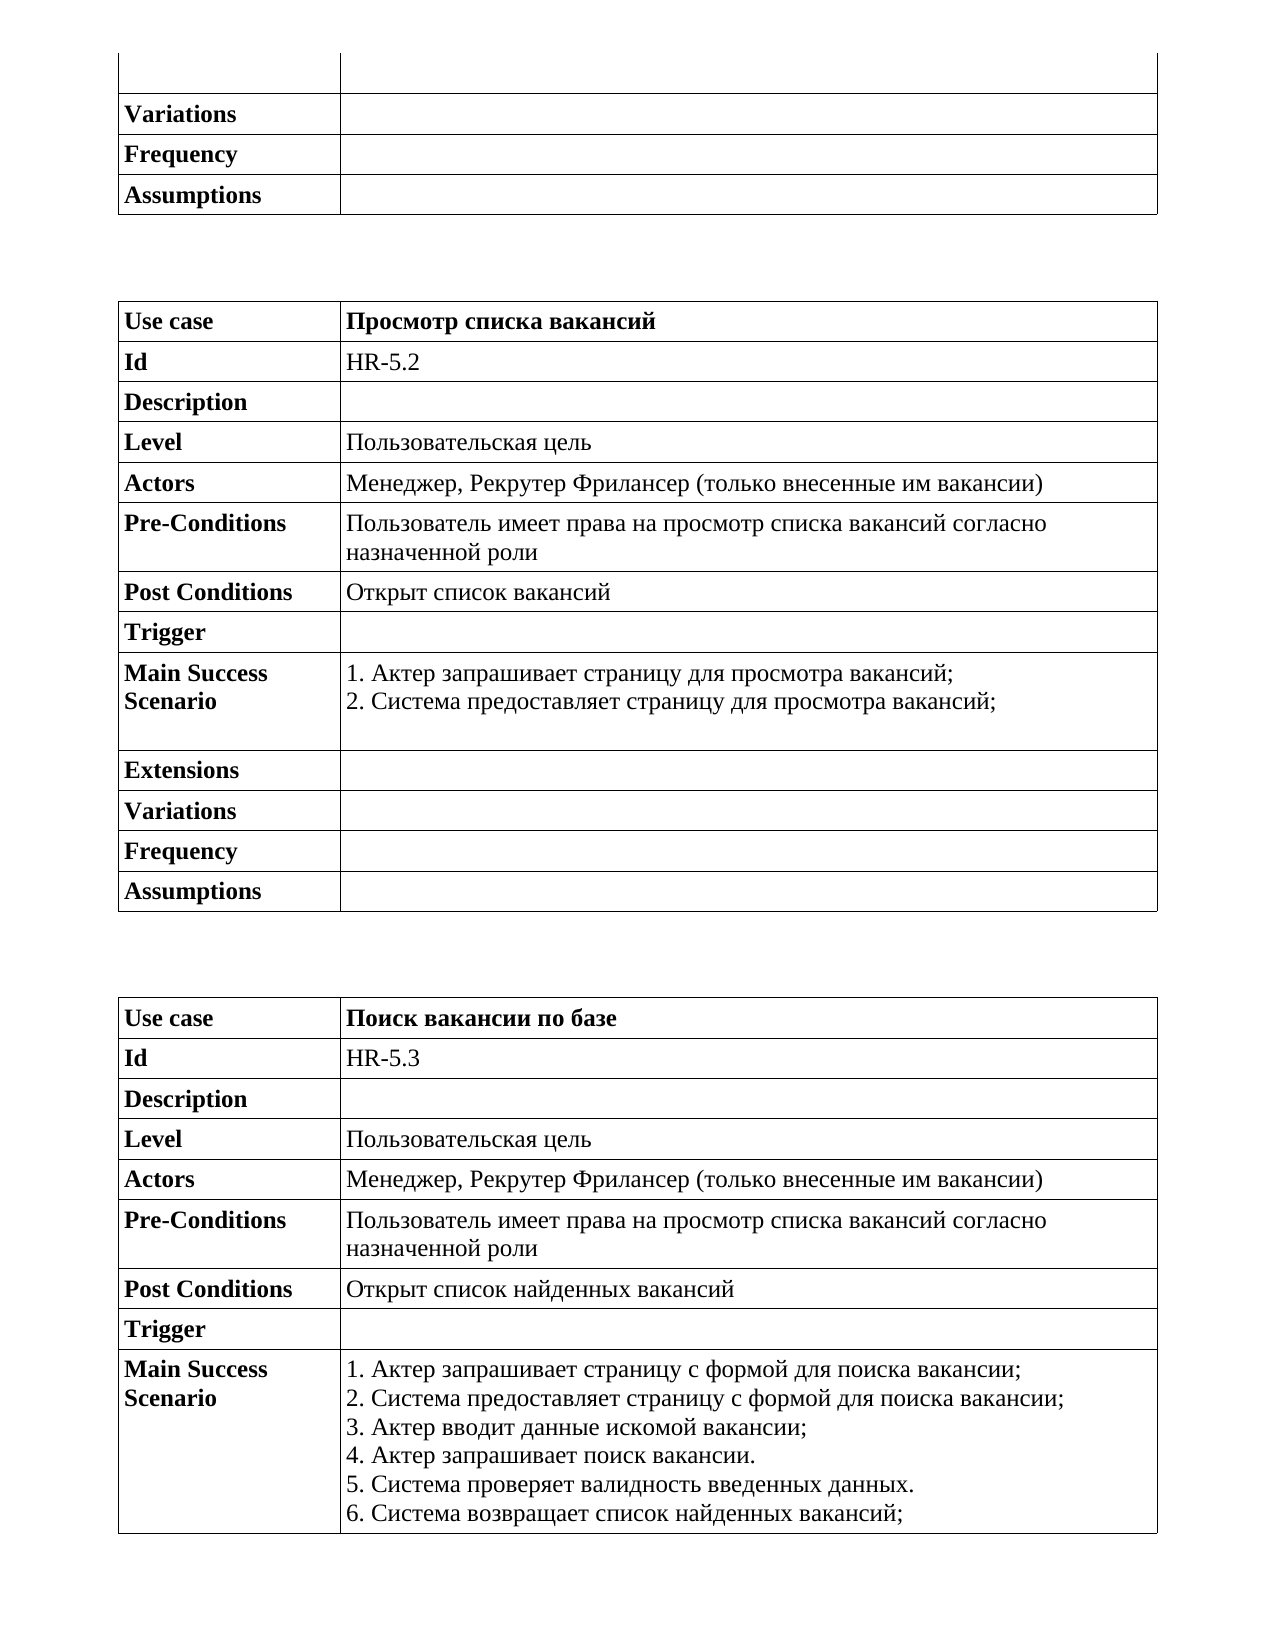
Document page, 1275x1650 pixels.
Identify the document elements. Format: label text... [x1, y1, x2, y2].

table_cell Открыт список вакансий [341, 572, 1157, 611]
table_cell Level [119, 422, 340, 462]
table_cell Actors [119, 463, 340, 502]
table_cell Frequency [119, 831, 340, 871]
table_cell [341, 1079, 1157, 1118]
table_cell [341, 53, 1157, 93]
table_cell [341, 791, 1157, 830]
table_cell Description [119, 382, 340, 421]
table_cell [119, 53, 340, 93]
table_cell Post Conditions [119, 572, 340, 611]
table_cell НR-5.2 [341, 342, 1157, 381]
table_cell Variations [119, 94, 340, 134]
table_cell Post Conditions [119, 1269, 340, 1308]
table_cell Description [119, 1079, 340, 1118]
table_cell Id [119, 1039, 340, 1078]
table_header Поиск вакансии по базе [341, 998, 1157, 1038]
table_cell Assumptions [119, 175, 340, 214]
table_cell 1. Актер запрашивает страницу для просмотра вакансий; 2. Система предоставляет страницу для просмотра вакансий; [341, 653, 1157, 750]
table_cell [341, 175, 1157, 214]
table_cell Main Success Scenario [119, 653, 340, 750]
table_cell [341, 751, 1157, 790]
table_cell [341, 382, 1157, 421]
table_cell Assumptions [119, 872, 340, 911]
table_cell Пользовательская цель [341, 422, 1157, 462]
table_cell Extensions [119, 751, 340, 790]
table_cell Pre-Conditions [119, 1200, 340, 1268]
table_cell [341, 1309, 1157, 1349]
table_cell Actors [119, 1160, 340, 1199]
table_cell [341, 612, 1157, 652]
table_header Use case [119, 302, 340, 341]
table_cell Пользовательская цель [341, 1119, 1157, 1159]
table_cell Level [119, 1119, 340, 1159]
table_header Просмотр списка вакансий [341, 302, 1157, 341]
table_cell Id [119, 342, 340, 381]
table_cell [341, 831, 1157, 871]
table_cell Trigger [119, 1309, 340, 1349]
table_cell [341, 872, 1157, 911]
table_cell Открыт список найденных вакансий [341, 1269, 1157, 1308]
table_cell Variations [119, 791, 340, 830]
table_cell [341, 94, 1157, 134]
table_cell 1. Актер запрашивает страницу с формой для поиска вакансии; 2. Система предоставляет страницу с формой для поиска вакансии; 3. Актер вводит данные искомой вакансии; 4. Актер запрашивает поиск вакансии. 5. Система проверяет валидность введенных данных. 6. Система возвращает список найденных вакансий; [341, 1350, 1157, 1533]
table_cell Trigger [119, 612, 340, 652]
table_header Use case [119, 998, 340, 1038]
table_cell [341, 135, 1157, 174]
table_cell Main Success Scenario [119, 1350, 340, 1533]
table_cell Пользователь имеет права на просмотр списка вакансий согласно назначенной роли [341, 1200, 1157, 1268]
table_cell Менеджер, Рекрутер Фрилансер (только внесенные им вакансии) [341, 1160, 1157, 1199]
table_cell НR-5.3 [341, 1039, 1157, 1078]
table_cell Frequency [119, 135, 340, 174]
table_cell Менеджер, Рекрутер Фрилансер (только внесенные им вакансии) [341, 463, 1157, 502]
table_cell Pre-Conditions [119, 503, 340, 571]
table_cell Пользователь имеет права на просмотр списка вакансий согласно назначенной роли [341, 503, 1157, 571]
